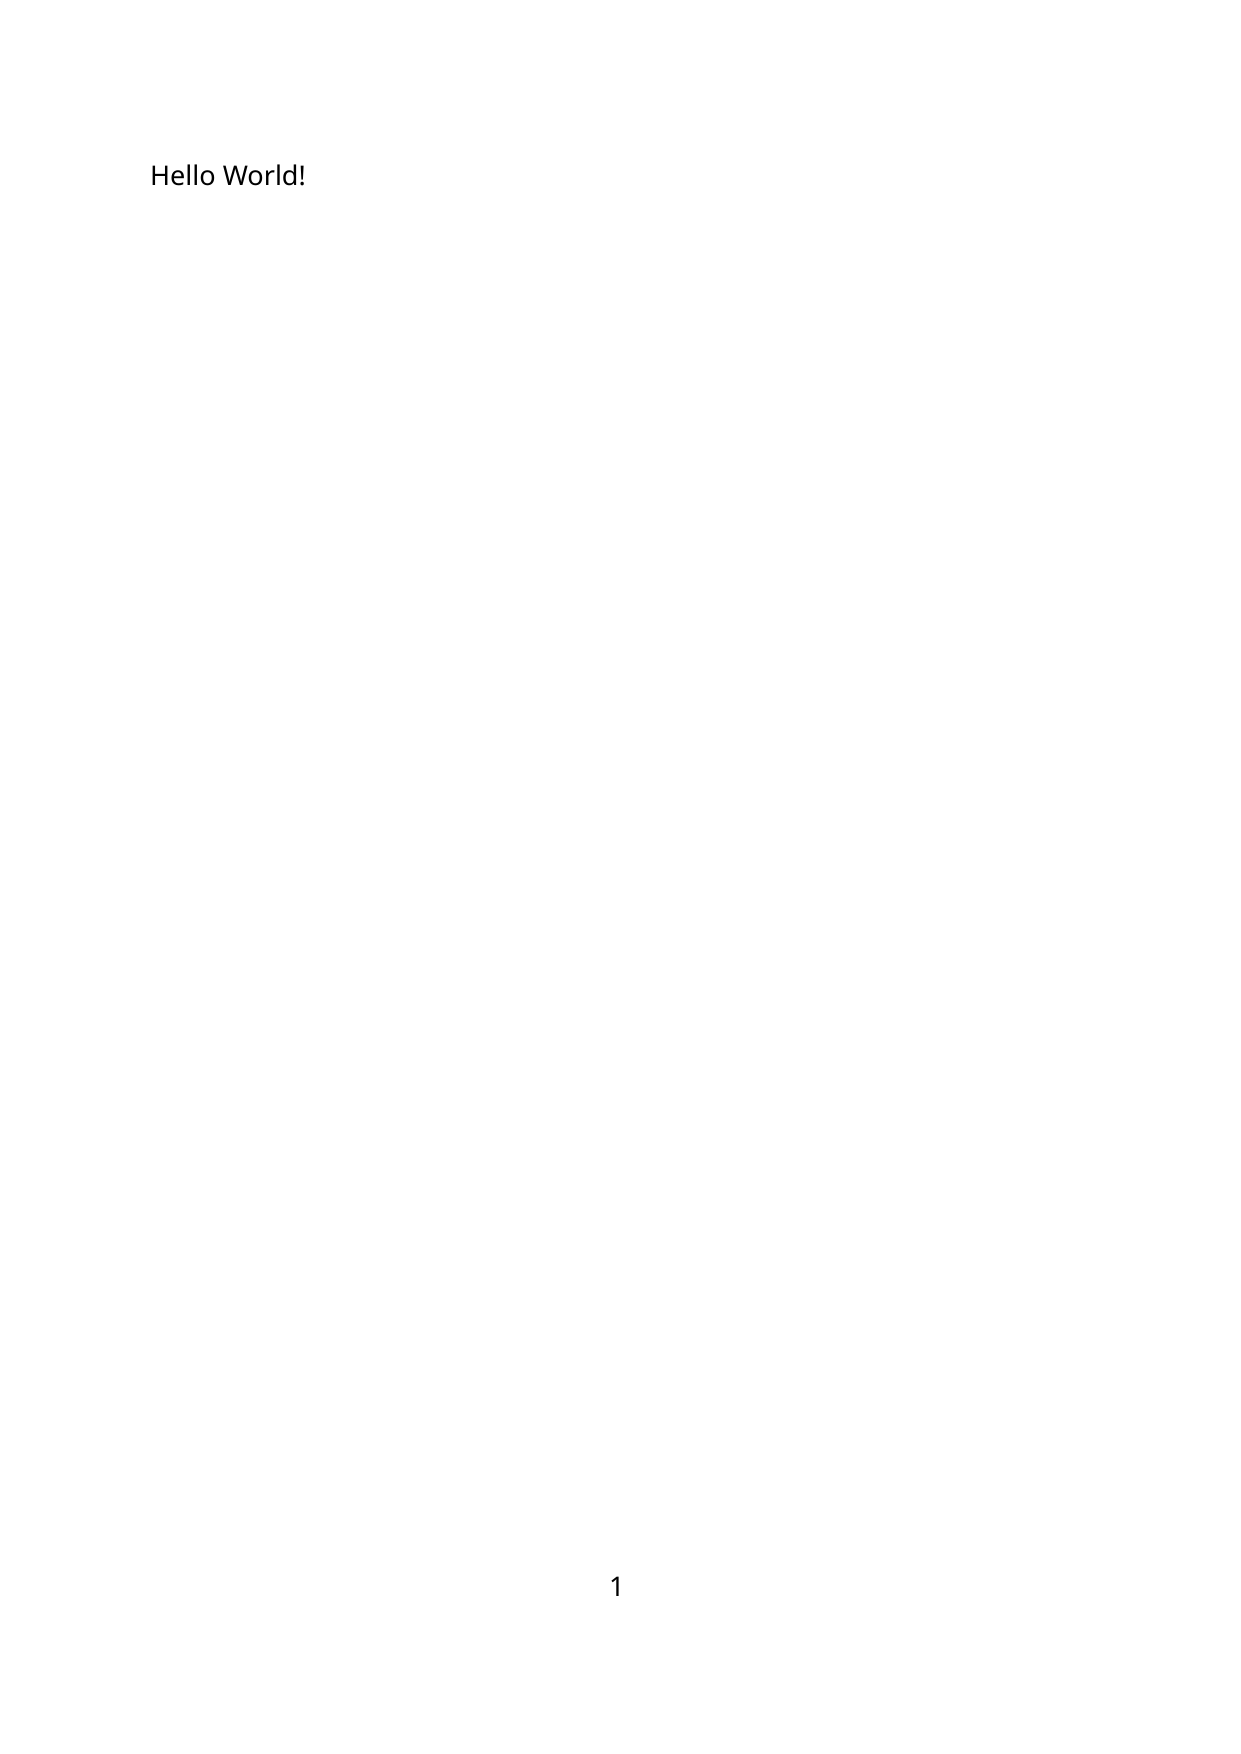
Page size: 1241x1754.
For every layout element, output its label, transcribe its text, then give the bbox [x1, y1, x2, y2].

text Hello World! [150, 156, 1090, 193]
